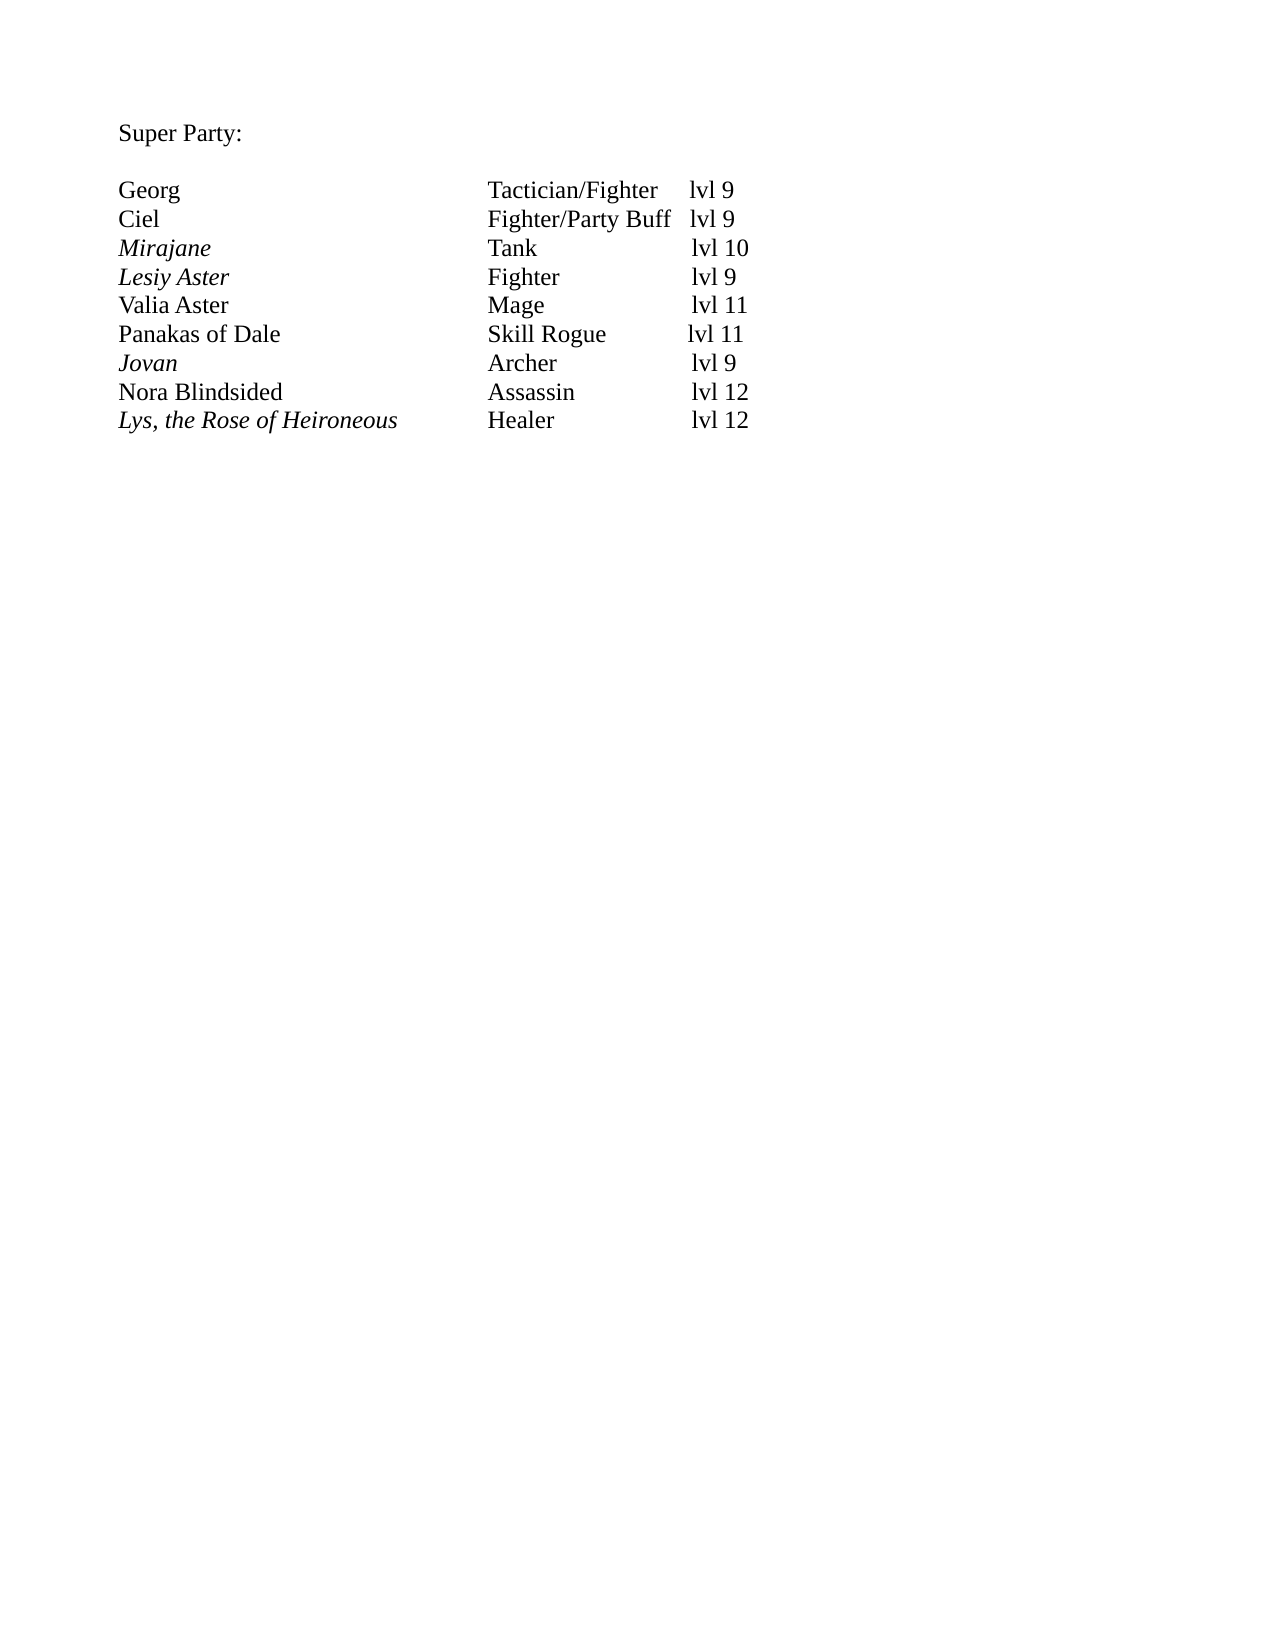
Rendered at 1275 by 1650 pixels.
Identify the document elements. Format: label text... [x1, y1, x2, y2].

text Mirajane Tank lvl 10 [118, 233, 1157, 262]
text Panakas of Dale Skill Rogue lvl 11 [118, 319, 1157, 348]
text Super Party: [118, 118, 1157, 147]
text Jovan Archer lvl 9 [118, 348, 1157, 377]
text Lys, the Rose of Heironeous Healer lvl 12 [118, 406, 1157, 434]
text Ciel Fighter/Party Buff lvl 9 [118, 204, 1157, 233]
text Georg Tactician/Fighter lvl 9 [118, 176, 1157, 204]
text Lesiy Aster Fighter lvl 9 [118, 262, 1157, 291]
text Nora Blindsided Assassin lvl 12 [118, 377, 1157, 406]
text Valia Aster Mage lvl 11 [118, 291, 1157, 319]
